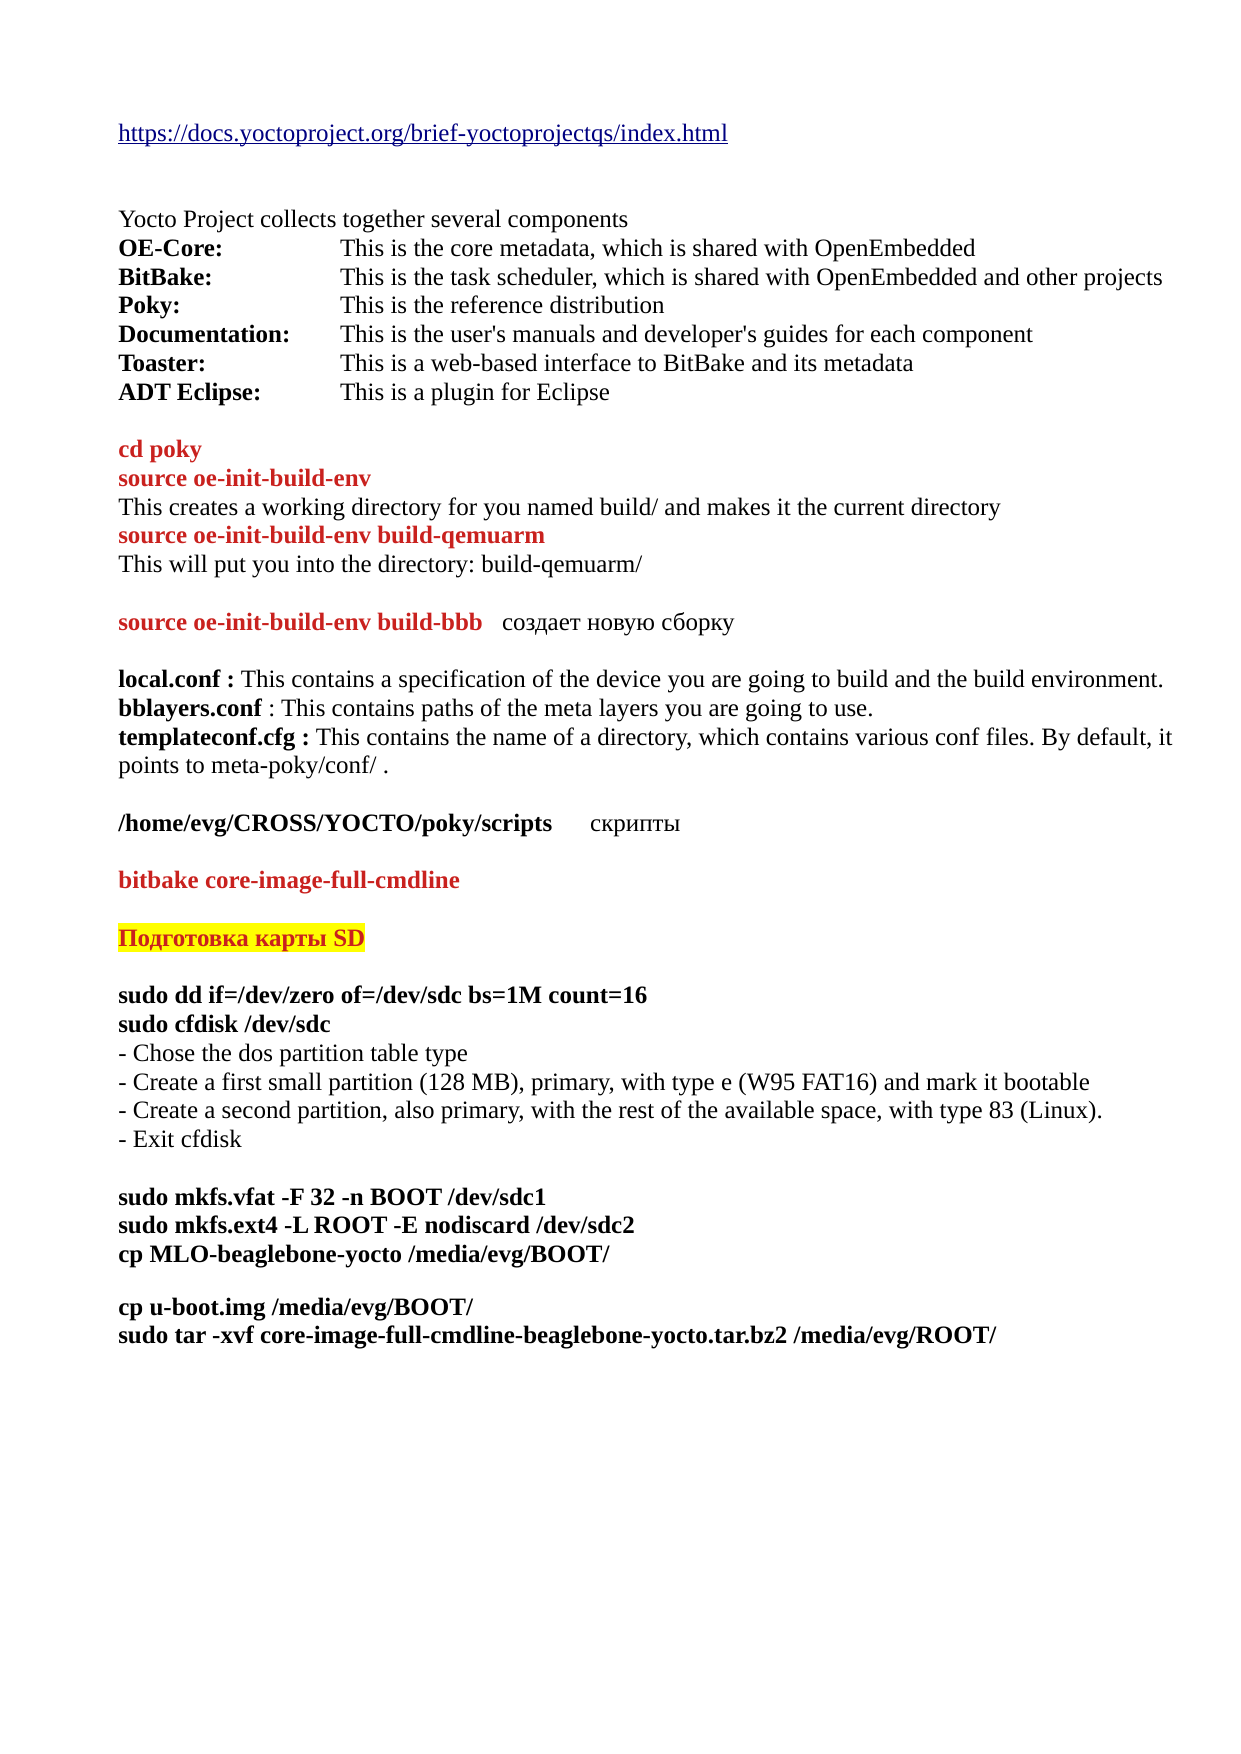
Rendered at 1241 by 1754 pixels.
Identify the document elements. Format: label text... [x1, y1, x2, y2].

text Toaster: This is a web-based interface to BitBake and its metadata [118, 348, 1187, 377]
text sudo mkfs.ext4 -L ROOT -E nodiscard /dev/sdc2 [118, 1211, 1187, 1239]
text cd poky [118, 434, 1187, 463]
text templateconf.cfg : This contains the name of a directory, which contains various conf files. By default, it points to meta-poky/conf/ . [118, 722, 1187, 779]
text - Chose the dos partition table type [118, 1038, 1187, 1067]
text ADT Eclipse: This is a plugin for Eclipse [118, 377, 1187, 406]
text sudo cfdisk /dev/sdc [118, 1009, 1187, 1038]
text bitbake core-image-full-cmdline [118, 866, 1187, 894]
text - Create a second partition, also primary, with the rest of the available space, with type 83 (Linux). [118, 1096, 1187, 1124]
text Yocto Project collects together several components [118, 204, 1187, 233]
text This creates a working directory for you named build/ and makes it the current directory [118, 492, 1187, 521]
text - Create a first small partition (128 MB), primary, with type e (W95 FAT16) and mark it bootable [118, 1067, 1187, 1096]
text local.conf : This contains a specification of the device you are going to build and the build environment. [118, 664, 1187, 693]
text cp MLO-beaglebone-yocto /media/evg/BOOT/ [118, 1239, 1187, 1268]
text Documentation: This is the user's manuals and developer's guides for each component [118, 319, 1187, 348]
text sudo tar -xvf core-image-full-cmdline-beaglebone-yocto.tar.bz2 /media/evg/ROOT/ [118, 1321, 1187, 1349]
text source oe-init-build-env build-qemuarm [118, 521, 1187, 549]
text - Exit cfdisk [118, 1124, 1187, 1153]
text https://docs.yoctoproject.org/brief-yoctoprojectqs/index.html [118, 118, 1187, 147]
text sudo dd if=/dev/zero of=/dev/sdc bs=1M count=16 [118, 981, 1187, 1009]
text This will put you into the directory: build-qemuarm/ [118, 549, 1187, 578]
text source oe-init-build-env build-bbb создает новую сборку [118, 607, 1187, 636]
text /home/evg/CROSS/YOCTO/poky/scripts скрипты [118, 808, 1187, 837]
text BitBake: This is the task scheduler, which is shared with OpenEmbedded and other projects [118, 262, 1187, 291]
text sudo mkfs.vfat -F 32 -n BOOT /dev/sdc1 [118, 1182, 1187, 1211]
text OE-Core: This is the core metadata, which is shared with OpenEmbedded [118, 233, 1187, 262]
text source oe-init-build-env [118, 463, 1187, 492]
text bblayers.conf : This contains paths of the meta layers you are going to use. [118, 693, 1187, 722]
text Подготовка карты SD [118, 923, 1187, 952]
text Poky: This is the reference distribution [118, 291, 1187, 319]
text cp u-boot.img /media/evg/BOOT/ [118, 1292, 1187, 1321]
